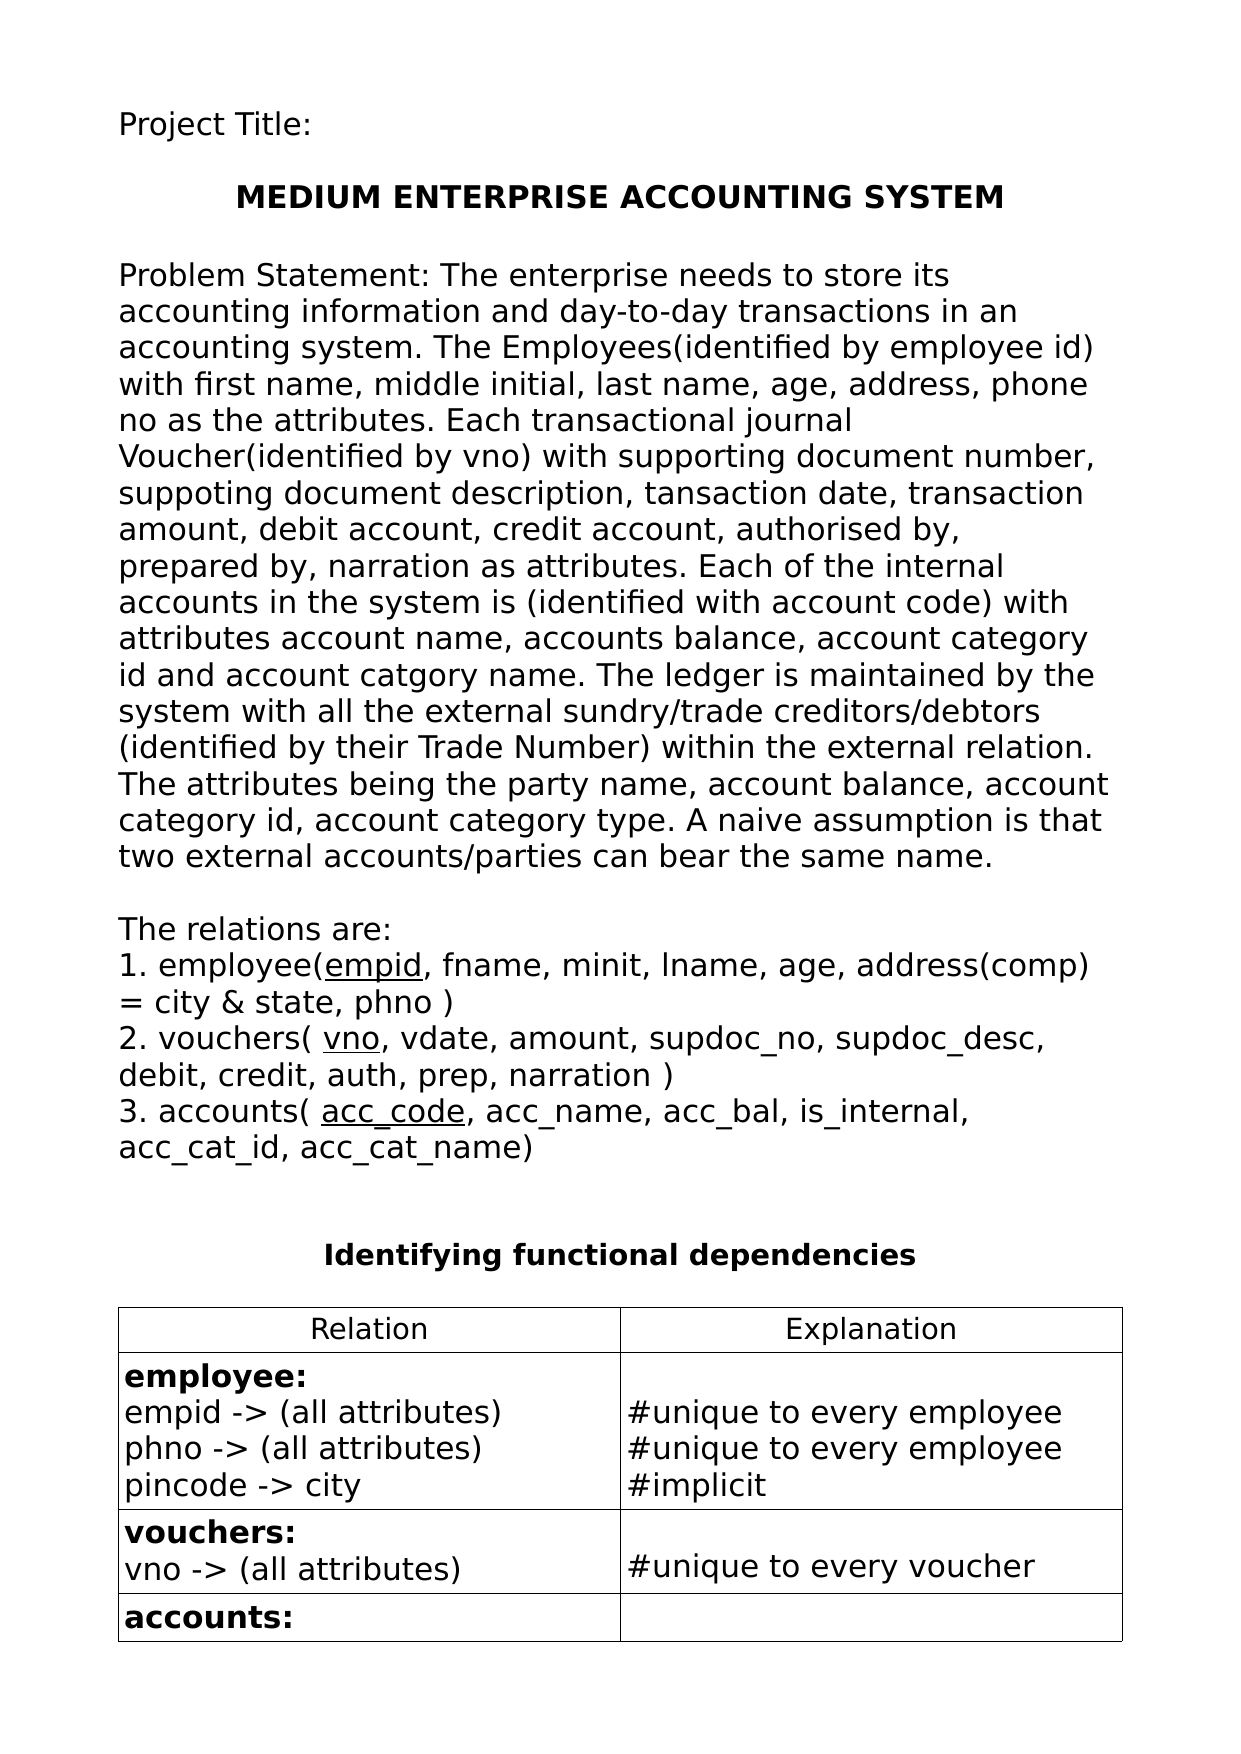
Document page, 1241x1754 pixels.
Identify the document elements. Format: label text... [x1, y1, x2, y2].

table_header Relation [119, 1308, 620, 1352]
text 1. employee(empid, fname, minit, lname, age, address(comp) = city & state, phno ) [118, 948, 1122, 1021]
text MEDIUM ENTERPRISE ACCOUNTING SYSTEM [118, 179, 1122, 215]
text 2. vouchers( vno, vdate, amount, supdoc_no, supdoc_desc, debit, credit, auth, prep, narration ) [118, 1021, 1122, 1093]
table_cell employee: empid -> (all attributes) phno -> (all attributes) pincode -> city [119, 1353, 620, 1509]
table_cell accounts: [119, 1594, 620, 1641]
text Project Title: [118, 106, 1122, 143]
text 3. accounts( acc_code, acc_name, acc_bal, is_internal, acc_cat_id, acc_cat_name) [118, 1093, 1122, 1166]
table_cell [621, 1594, 1122, 1641]
table_cell #unique to every voucher [621, 1510, 1122, 1593]
text Identifying functional dependencies [118, 1239, 1122, 1273]
text Problem Statement: The enterprise needs to store its accounting information and day-to-day transactions in an accounting system. The Employees(identified by employee id) with first name, middle initial, last name, age, address, phone no as the attributes. Each transactional journal Voucher(identified by vno) with supporting document number, suppoting document description, tansaction date, transaction amount, debit account, credit account, authorised by, prepared by, narration as attributes. Each of the internal accounts in the system is (identified with account code) with attributes account name, accounts balance, account category id and account catgory name. The ledger is maintained by the system with all the external sundry/trade creditors/debtors (identified by their Trade Number) within the external relation. The attributes being the party name, account balance, account category id, account category type. A naive assumption is that two external accounts/parties can bear the same name. [118, 257, 1122, 875]
table_cell vouchers: vno -> (all attributes) [119, 1510, 620, 1593]
table_header Explanation [621, 1308, 1122, 1352]
text The relations are: [118, 911, 1122, 948]
table_cell #unique to every employee #unique to every employee #implicit [621, 1353, 1122, 1509]
